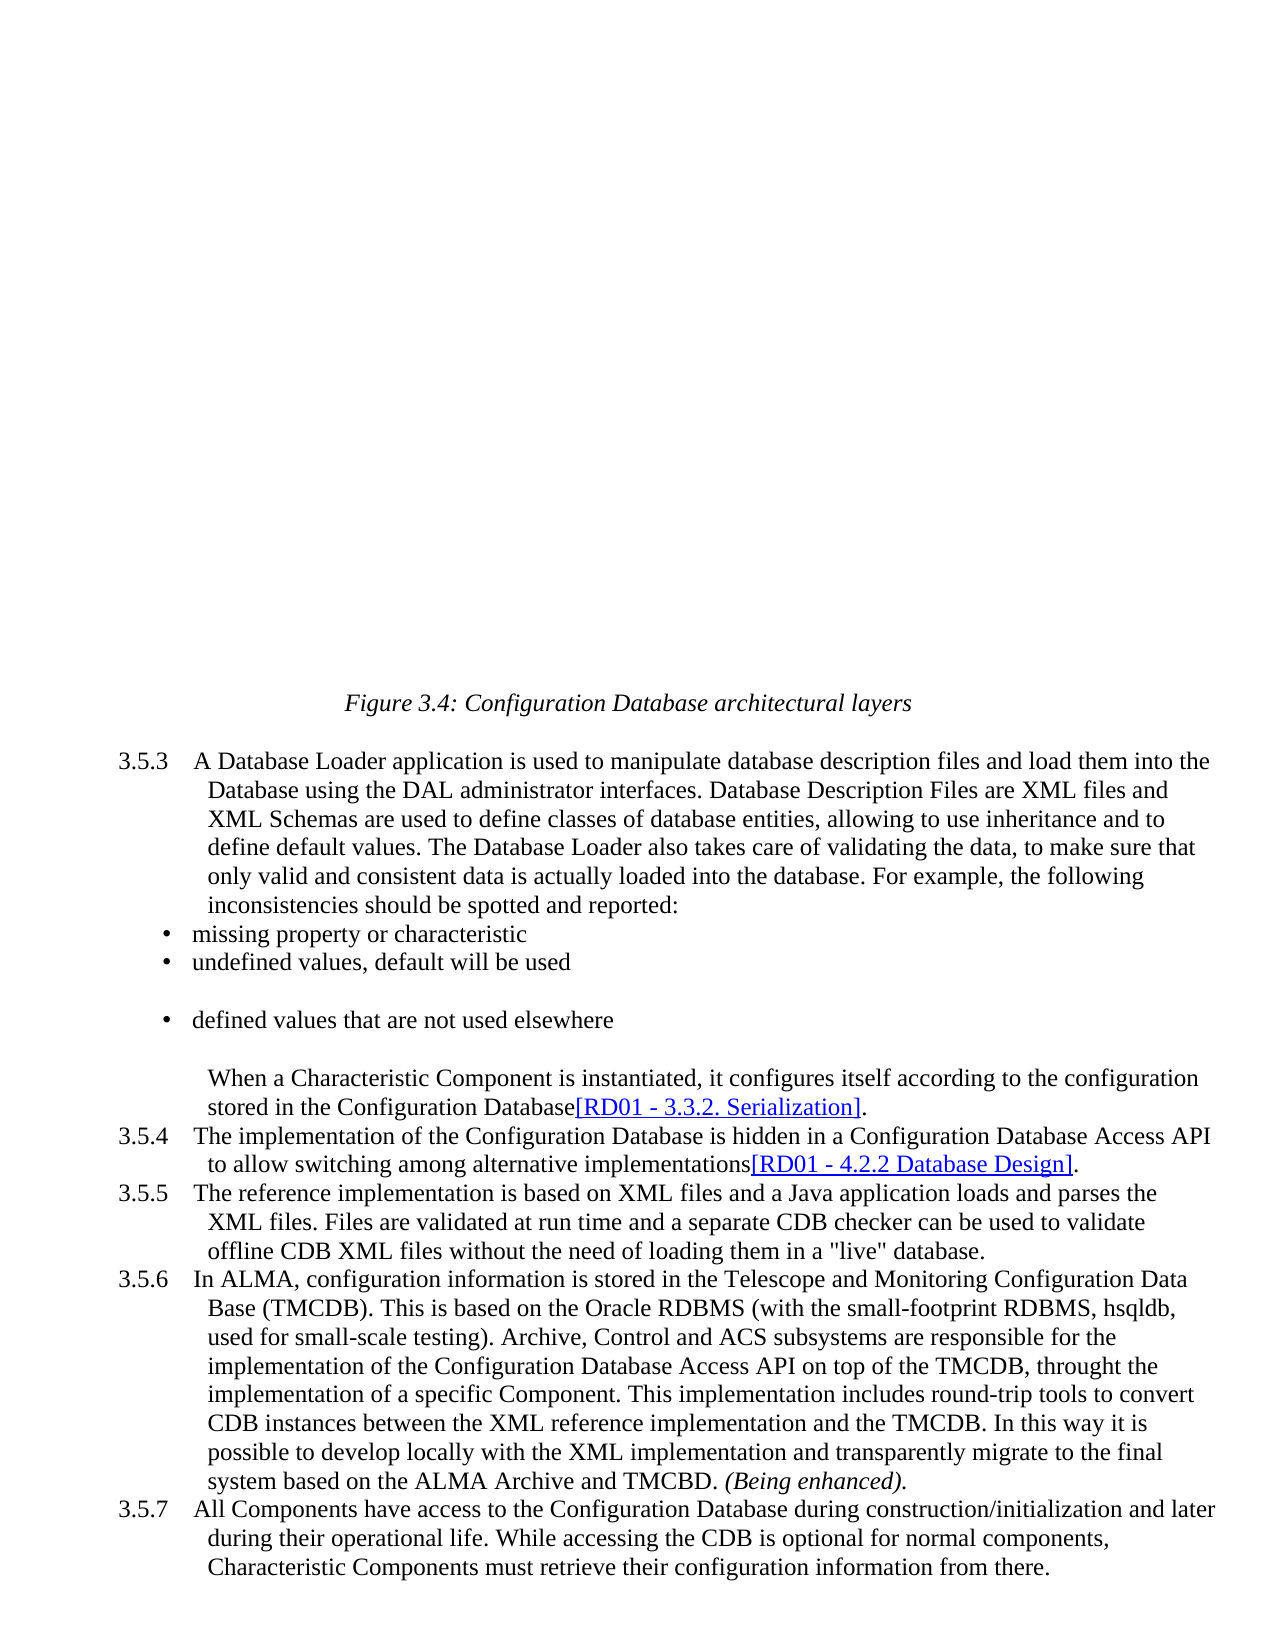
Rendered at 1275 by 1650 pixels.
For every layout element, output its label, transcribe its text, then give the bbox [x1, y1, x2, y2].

subtitle In ALMA, configuration information is stored in the Telescope and Monitoring Configuration Data Base (TMCDB). This is based on the Oracle RDBMS (with the small-footprint RDBMS, hsqldb, used for small-scale testing). Archive, Control and ACS subsystems are responsible for the implementation of the Configuration Database Access API on top of the TMCDB, throught the implementation of a specific Component. This implementation includes round-trip tools to convert CDB instances between the XML reference implementation and the TMCDB. In this way it is possible to develop locally with the XML implementation and transparently migrate to the final system based on the ALMA Archive and TMCBD. (Being enhanced). [118, 1264, 1216, 1494]
list defined values that are not used elsewhere [162, 1005, 1141, 1034]
subtitle When a Characteristic Component is instantiated, it configures itself according to the configuration stored in the Configuration Database[RD01 - 3.3.2. Serialization]. [118, 1063, 1216, 1121]
subtitle The reference implementation is based on XML files and a Java application loads and parses the XML files. Files are validated at run time and a separate CDB checker can be used to validate offline CDB XML files without the need of loading them in a "live" database. [118, 1178, 1216, 1264]
subtitle A Database Loader application is used to manipulate database description files and load them into the Database using the DAL administrator interfaces. Database Description Files are XML files and XML Schemas are used to define classes of database entities, allowing to use inheritance and to define default values. The Database Loader also takes care of validating the data, to make sure that only valid and consistent data is actually loaded into the database. For example, the following inconsistencies should be spotted and reported: [118, 746, 1216, 919]
list missing property or characteristic [162, 919, 1141, 947]
subtitle The implementation of the Configuration Database is hidden in a Configuration Database Access API to allow switching among alternative implementations[RD01 - 4.2.2 Database Design]. [118, 1121, 1216, 1178]
text Figure 3.4: Configuration Database architectural layers [118, 688, 1141, 717]
list undefined values, default will be used [162, 947, 1141, 976]
subtitle All Components have access to the Configuration Database during construction/initialization and later during their operational life. While accessing the CDB is optional for normal components, Characteristic Components must retrieve their configuration information from there. [118, 1494, 1216, 1581]
